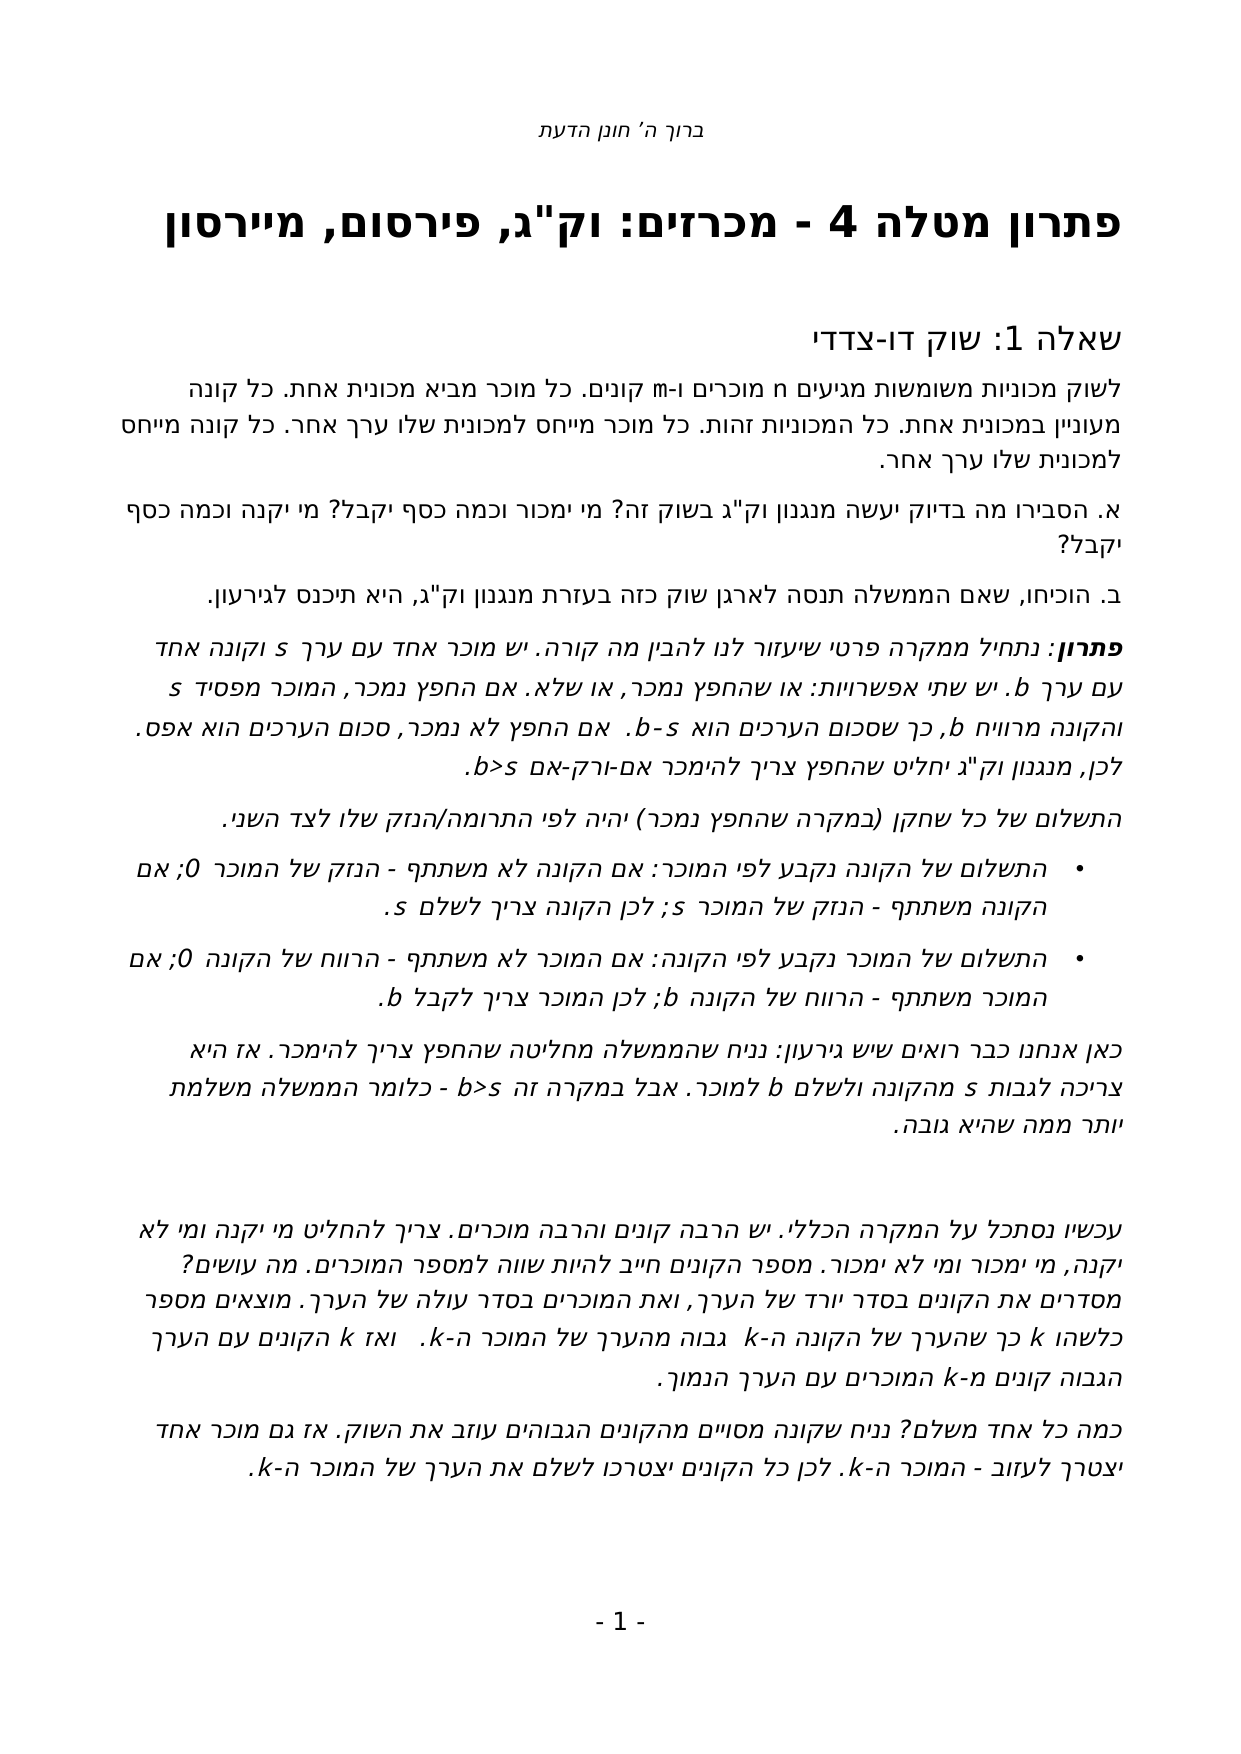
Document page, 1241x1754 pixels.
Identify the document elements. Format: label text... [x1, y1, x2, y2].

text כאן אנחנו כבר רואים שיש גירעון: נניח שהממשלה מחליטה שהחפץ צריך להימכר. אז היא צריכה לגבות s מהקונה ולשלם b למוכר. אבל במקרה זה b>s - כלומר הממשלה משלמת יותר ממה שהיא גובה. [118, 1035, 1122, 1139]
text עכשיו נסתכל על המקרה הכללי. יש הרבה קונים והרבה מוכרים. צריך להחליט מי יקנה ומי לא יקנה, מי ימכור ומי לא ימכור. מספר הקונים חייב להיות שווה למספר המוכרים. מה עושים? מסדרים את הקונים בסדר יורד של הערך, ואת המוכרים בסדר עולה של הערך. מוצאים מספר כלשהו k כך שהערך של הקונה ה-k גבוה מהערך של המוכר ה-k. ואז k הקונים עם הערך הגבוה קונים מ-k המוכרים עם הערך הנמוך. [118, 1215, 1122, 1394]
text לשוק מכוניות משומשות מגיעים n מוכרים ו-m קונים. כל מוכר מביא מכונית אחת. כל קונה מעוניין במכונית אחת. כל המכוניות זהות. כל מוכר מייחס למכונית שלו ערך אחר. כל קונה מייחס למכונית שלו ערך אחר. [118, 371, 1122, 475]
list התשלום של המוכר נקבע לפי הקונה: אם המוכר לא משתתף - הרווח של הקונה 0; אם המוכר משתתף - הרווח של הקונה b; לכן המוכר צריך לקבל b. [118, 944, 1084, 1013]
text ב. הוכיחו, שאם הממשלה תנסה לארגן שוק כזה בעזרת מנגנון וק"ג, היא תיכנס לגירעון. [118, 580, 1122, 609]
text כמה כל אחד משלם? נניח שקונה מסויים מהקונים הגבוהים עוזב את השוק. אז גם מוכר אחד יצטרך לעזוב - המוכר ה-k. לכן כל הקונים יצטרכו לשלם את הערך של המוכר ה-k. [118, 1415, 1122, 1484]
subtitle שאלה 1: שוק דו-צדדי [118, 319, 1122, 358]
list התשלום של הקונה נקבע לפי המוכר: אם הקונה לא משתתף - הנזק של המוכר 0; אם הקונה משתתף - הנזק של המוכר s; לכן הקונה צריך לשלם s. [118, 854, 1084, 923]
subtitle פתרון מטלה 4 - מכרזים: וק"ג, פירסום, מיירסון [118, 197, 1122, 248]
text פתרון: נתחיל ממקרה פרטי שיעזור לנו להבין מה קורה. יש מוכר אחד עם ערך s וקונה אחד עם ערך b. יש שתי אפשרויות: או שהחפץ נמכר, או שלא. אם החפץ נמכר, המוכר מפסיד s והקונה מרוויח b, כך שסכום הערכים הוא b-s. אם החפץ לא נמכר, סכום הערכים הוא אפס. לכן, מנגנון וק"ג יחליט שהחפץ צריך להימכר אם-ורק-אם b>s. [118, 629, 1122, 783]
text התשלום של כל שחקן (במקרה שהחפץ נמכר) יהיה לפי התרומה/הנזק שלו לצד השני. [118, 804, 1122, 834]
text א. הסבירו מה בדיוק יעשה מנגנון וק"ג בשוק זה? מי ימכור וכמה כסף יקבל? מי יקנה וכמה כסף יקבל? [118, 495, 1122, 559]
